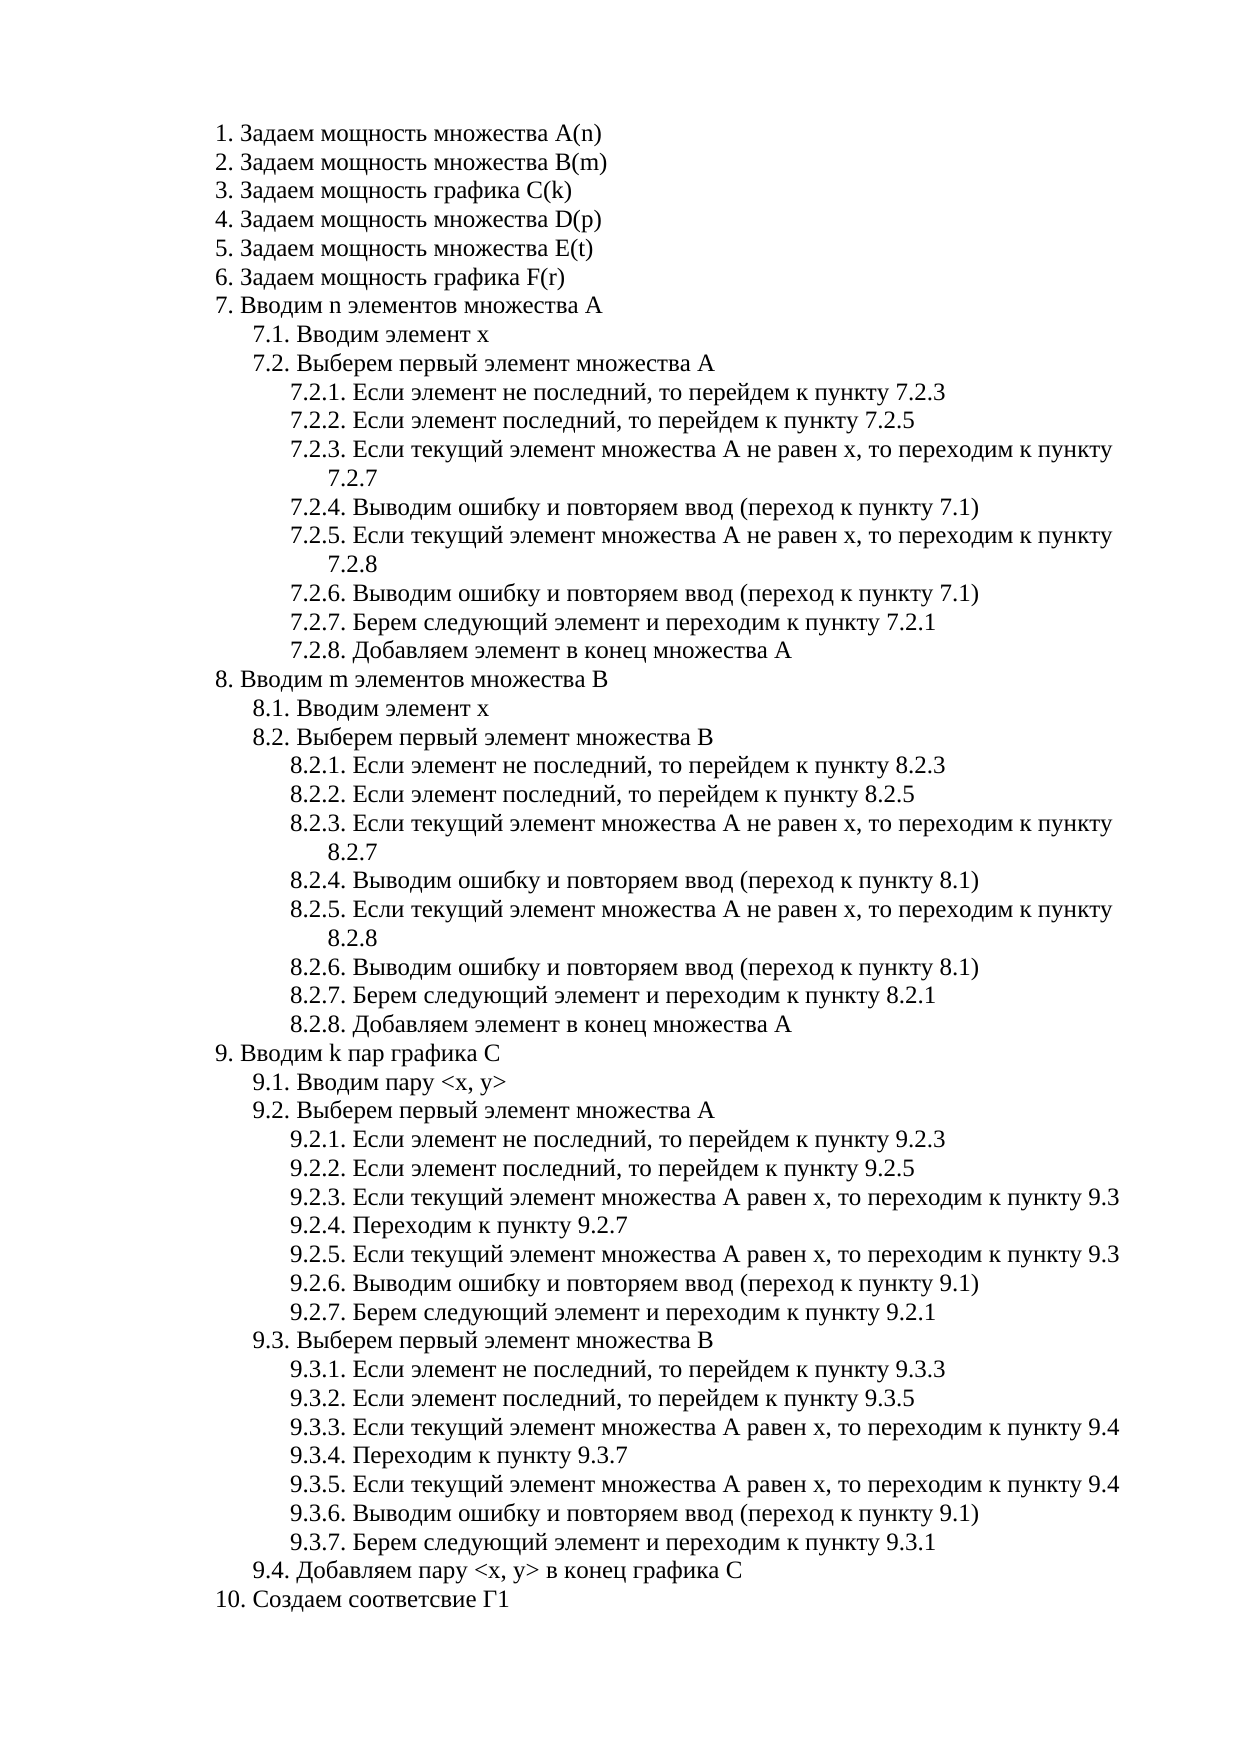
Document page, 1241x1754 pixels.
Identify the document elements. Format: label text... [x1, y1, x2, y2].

list Выберем первый элемент множества А [252, 348, 1152, 377]
list Если элемент последний, то перейдем к пункту 9.2.5 [290, 1153, 1152, 1182]
list Если текущий элемент множества А не равен x, то переходим к пункту 7.2.7 [290, 434, 1152, 492]
list Берем следующий элемент и переходим к пункту 9.3.1 [290, 1527, 1152, 1556]
list Переходим к пункту 9.2.7 [290, 1211, 1152, 1239]
list Берем следующий элемент и переходим к пункту 8.2.1 [290, 981, 1152, 1009]
list Если текущий элемент множества А не равен x, то переходим к пункту 8.2.7 [290, 808, 1152, 866]
list Выберем первый элемент множества B [252, 722, 1152, 751]
list Добавляем пару <x, y> в конец графика С [252, 1556, 1152, 1584]
list Вводим элемент x [252, 693, 1152, 722]
list Выводим ошибку и повторяем ввод (переход к пункту 9.1) [290, 1268, 1152, 1297]
list Вводим n элементов множества А [215, 291, 1152, 319]
list Выберем первый элемент множества А [252, 1096, 1152, 1124]
list Вводим m элементов множества B [215, 664, 1152, 693]
list Выводим ошибку и повторяем ввод (переход к пункту 9.1) [290, 1498, 1152, 1527]
list Задаем мощность графика C(k) [215, 176, 1152, 204]
list Задаем мощность множества D(p) [215, 204, 1152, 233]
list Выводим ошибку и повторяем ввод (переход к пункту 8.1) [290, 952, 1152, 981]
list Если текущий элемент множества А равен x, то переходим к пункту 9.3 [290, 1182, 1152, 1211]
list Выводим ошибку и повторяем ввод (переход к пункту 7.1) [290, 492, 1152, 521]
list Добавляем элемент в конец множества А [290, 1009, 1152, 1038]
list Задаем мощность множества А(n) [215, 118, 1152, 147]
list Выводим ошибку и повторяем ввод (переход к пункту 7.1) [290, 578, 1152, 607]
list Задаем мощность графика F(r) [215, 262, 1152, 291]
list Если текущий элемент множества А не равен x, то переходим к пункту 8.2.8 [290, 894, 1152, 952]
list Переходим к пункту 9.3.7 [290, 1441, 1152, 1469]
list Задаем мощность множества В(m) [215, 147, 1152, 176]
list Выводим ошибку и повторяем ввод (переход к пункту 8.1) [290, 866, 1152, 894]
list Берем следующий элемент и переходим к пункту 7.2.1 [290, 607, 1152, 636]
list Если элемент не последний, то перейдем к пункту 7.2.3 [290, 377, 1152, 406]
list Если текущий элемент множества А равен x, то переходим к пункту 9.4 [290, 1469, 1152, 1498]
list Если элемент последний, то перейдем к пункту 7.2.5 [290, 406, 1152, 434]
list Если элемент последний, то перейдем к пункту 9.3.5 [290, 1383, 1152, 1412]
list Если элемент последний, то перейдем к пункту 8.2.5 [290, 779, 1152, 808]
list Если элемент не последний, то перейдем к пункту 9.2.3 [290, 1124, 1152, 1153]
list Берем следующий элемент и переходим к пункту 9.2.1 [290, 1297, 1152, 1326]
list Если текущий элемент множества А равен x, то переходим к пункту 9.4 [290, 1412, 1152, 1441]
list Если текущий элемент множества А не равен x, то переходим к пункту 7.2.8 [290, 521, 1152, 578]
list Вводим k пар графика C [215, 1038, 1152, 1067]
list Создаем соответсвие Г1 [215, 1584, 1152, 1613]
list Добавляем элемент в конец множества А [290, 636, 1152, 664]
list Вводим элемент x [252, 319, 1152, 348]
list Задаем мощность множества E(t) [215, 233, 1152, 262]
list Выберем первый элемент множества В [252, 1326, 1152, 1354]
list Если элемент не последний, то перейдем к пункту 8.2.3 [290, 751, 1152, 779]
list Если элемент не последний, то перейдем к пункту 9.3.3 [290, 1354, 1152, 1383]
list Вводим пару <x, y> [252, 1067, 1152, 1096]
list Если текущий элемент множества А равен x, то переходим к пункту 9.3 [290, 1239, 1152, 1268]
